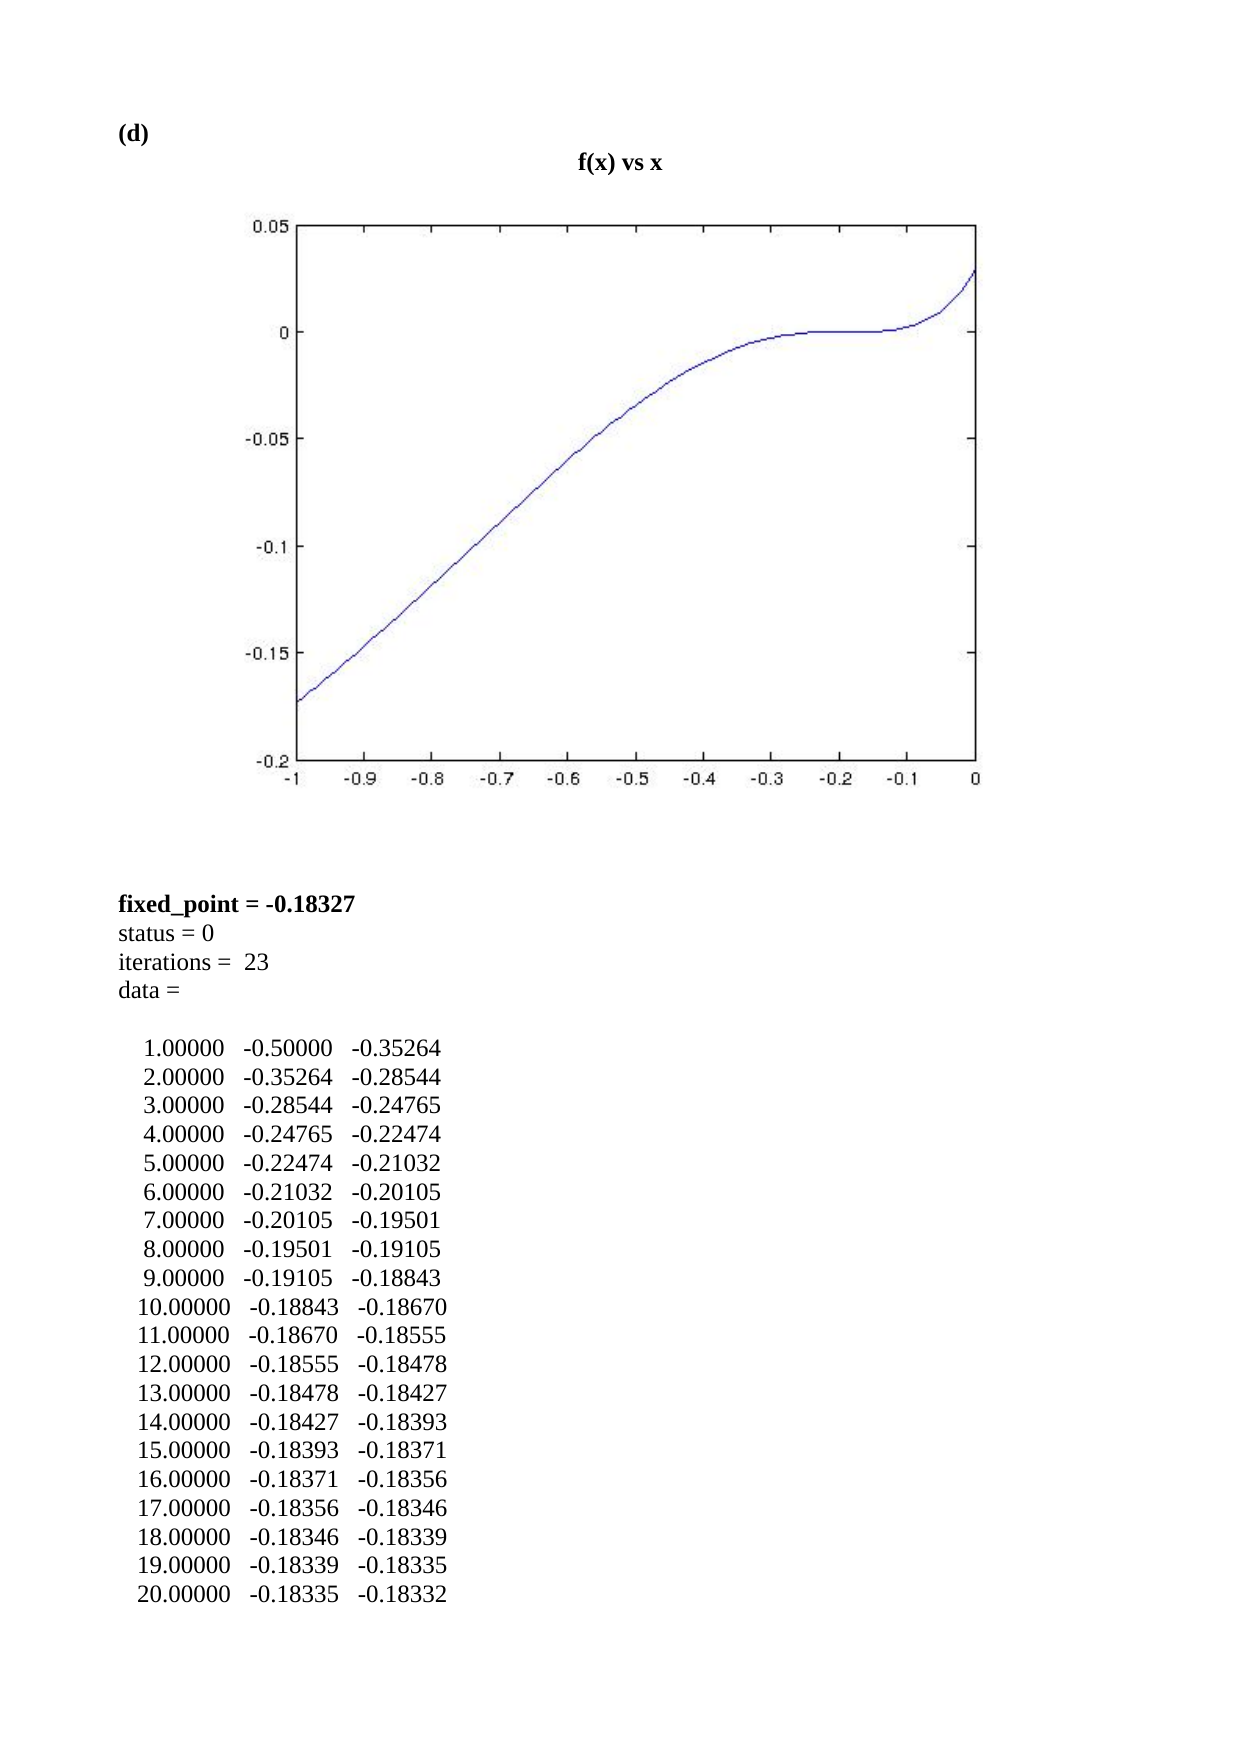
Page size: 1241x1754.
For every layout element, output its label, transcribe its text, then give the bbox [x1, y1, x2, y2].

text 4.00000 -0.24765 -0.22474 [118, 1119, 1122, 1148]
text 16.00000 -0.18371 -0.18356 [118, 1464, 1122, 1493]
text data = [118, 976, 1122, 1004]
text 19.00000 -0.18339 -0.18335 [118, 1551, 1122, 1579]
text 3.00000 -0.28544 -0.24765 [118, 1091, 1122, 1119]
text 5.00000 -0.22474 -0.21032 [118, 1148, 1122, 1177]
text 7.00000 -0.20105 -0.19501 [118, 1206, 1122, 1234]
text f(x) vs x [118, 147, 1122, 176]
text 8.00000 -0.19501 -0.19105 [118, 1234, 1122, 1263]
text (d) [118, 118, 1122, 147]
text 13.00000 -0.18478 -0.18427 [118, 1378, 1122, 1407]
text 18.00000 -0.18346 -0.18339 [118, 1522, 1122, 1551]
text fixed_point = -0.18327 [118, 889, 1122, 918]
text 1.00000 -0.50000 -0.35264 [118, 1033, 1122, 1062]
text 6.00000 -0.21032 -0.20105 [118, 1177, 1122, 1206]
text status = 0 [118, 918, 1122, 947]
text 17.00000 -0.18356 -0.18346 [118, 1493, 1122, 1522]
picture [182, 175, 1058, 832]
text 15.00000 -0.18393 -0.18371 [118, 1436, 1122, 1464]
text 11.00000 -0.18670 -0.18555 [118, 1321, 1122, 1349]
text iterations = 23 [118, 947, 1122, 976]
text 20.00000 -0.18335 -0.18332 [118, 1579, 1122, 1608]
text 10.00000 -0.18843 -0.18670 [118, 1292, 1122, 1321]
text 14.00000 -0.18427 -0.18393 [118, 1407, 1122, 1436]
text 2.00000 -0.35264 -0.28544 [118, 1062, 1122, 1091]
text 9.00000 -0.19105 -0.18843 [118, 1263, 1122, 1292]
text 12.00000 -0.18555 -0.18478 [118, 1349, 1122, 1378]
